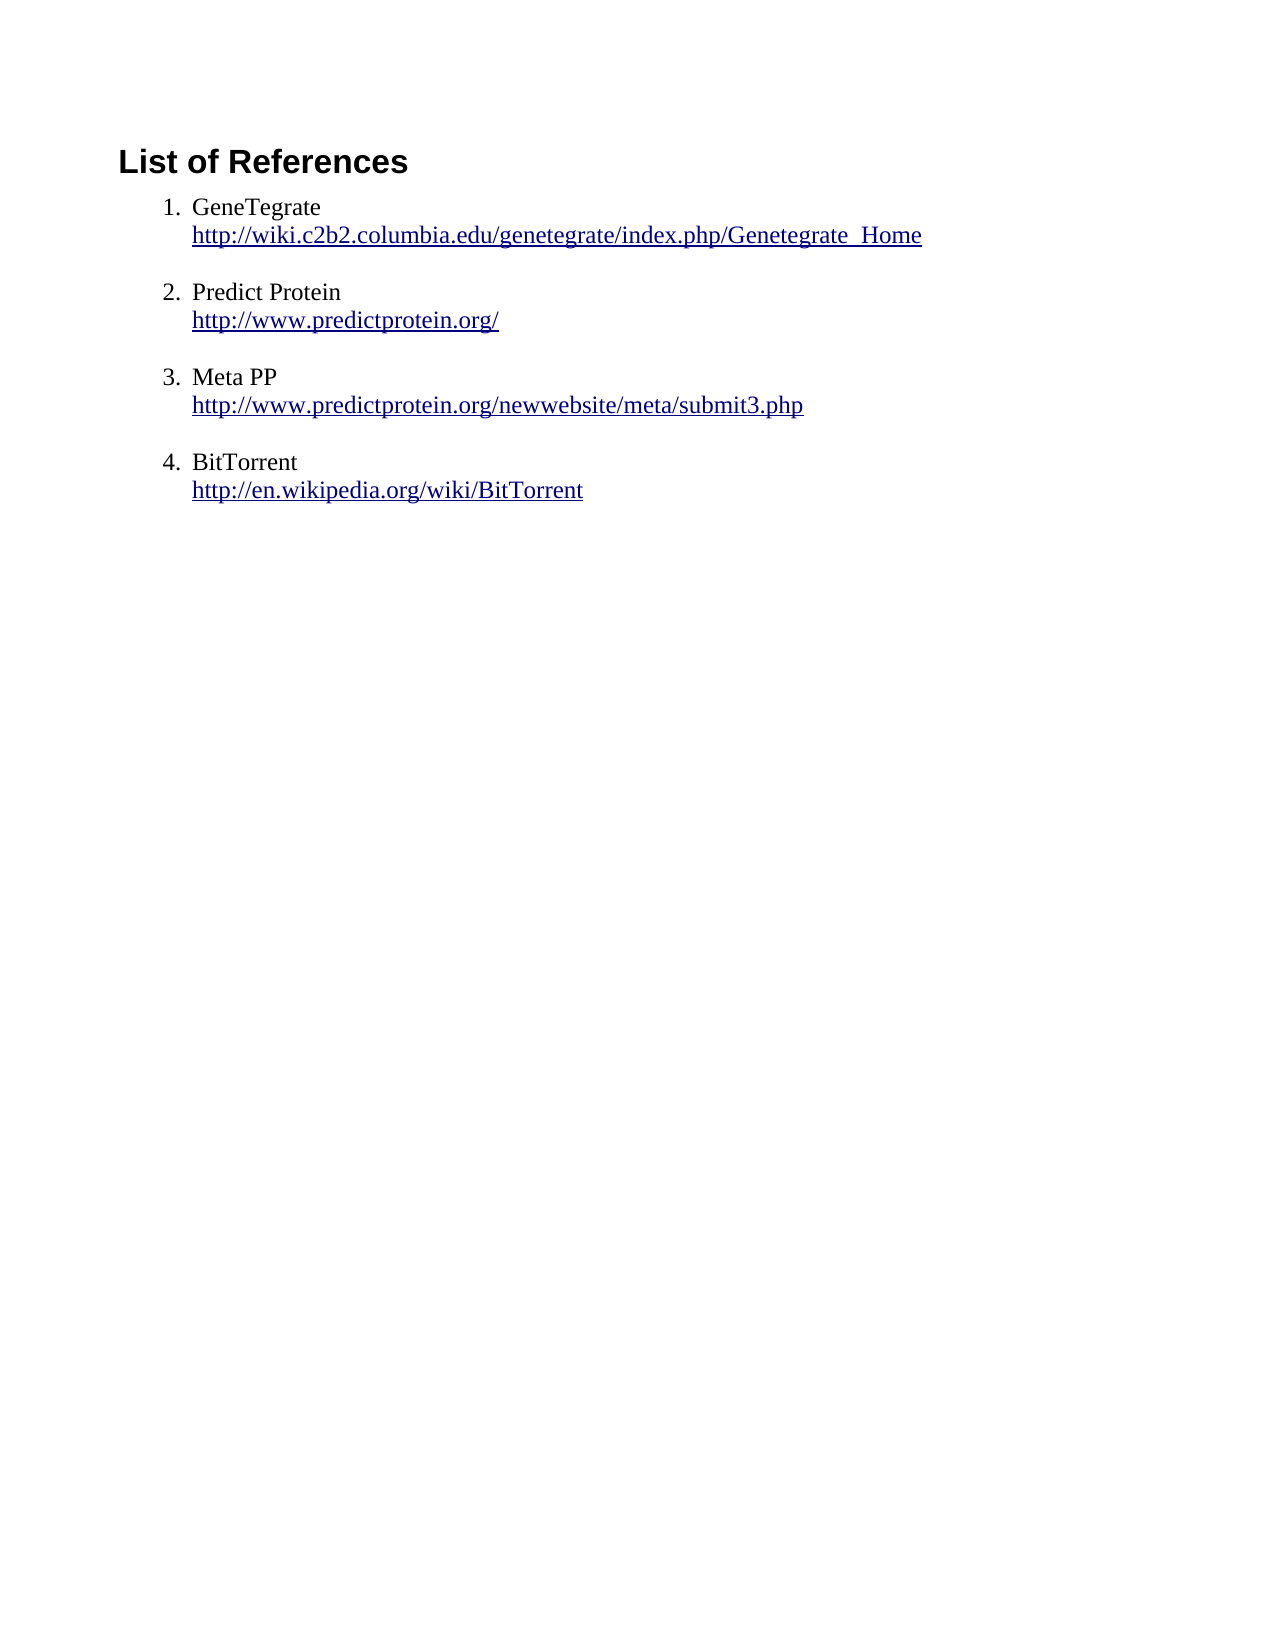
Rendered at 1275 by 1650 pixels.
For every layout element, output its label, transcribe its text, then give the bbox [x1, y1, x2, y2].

list Predict Protein http://www.predictprotein.org/ [162, 278, 1157, 334]
list GeneTegrate http://wiki.c2b2.columbia.edu/genetegrate/index.php/Genetegrate_Home [162, 193, 1157, 249]
subtitle List of References [118, 143, 1157, 181]
list Meta PP http://www.predictprotein.org/newwebsite/meta/submit3.php [162, 363, 1157, 419]
list BitTorrent http://en.wikipedia.org/wiki/BitTorrent [162, 448, 1157, 504]
